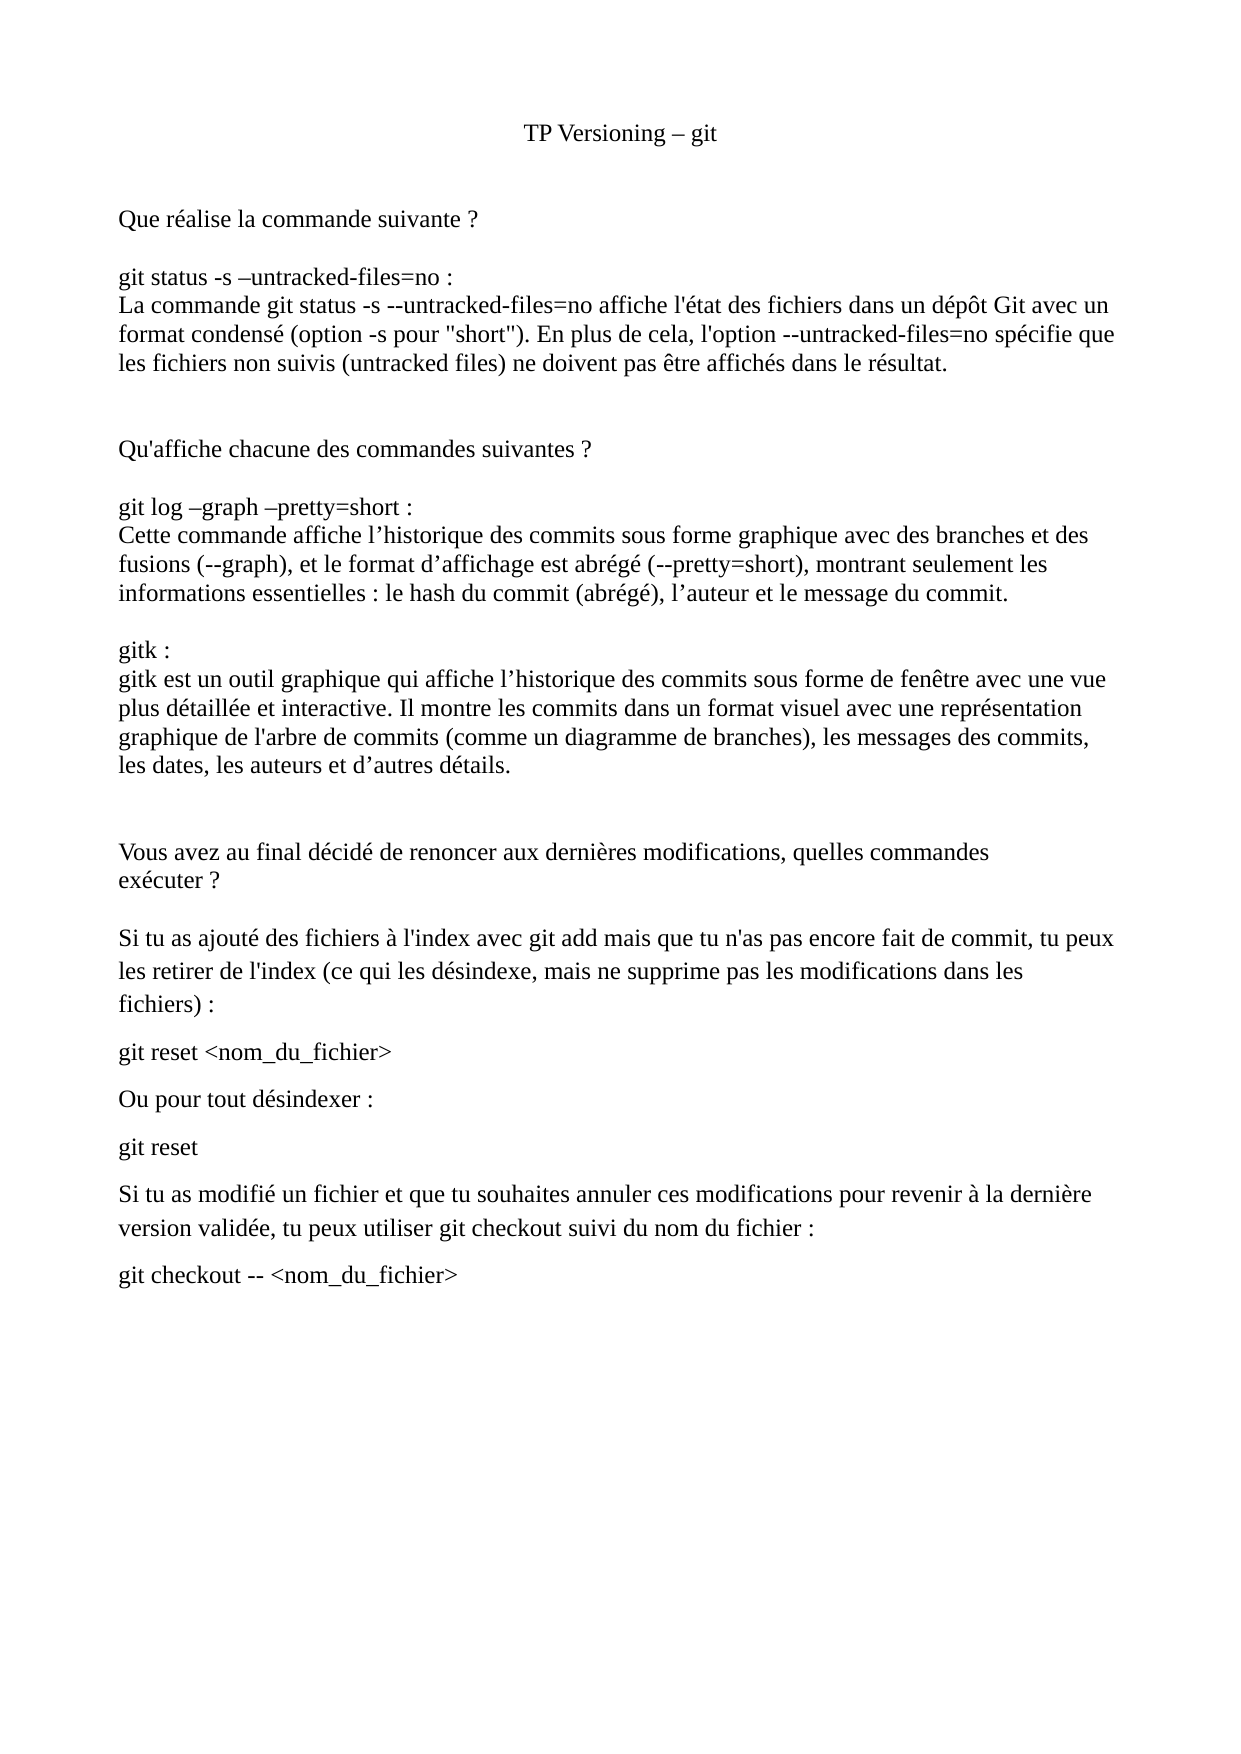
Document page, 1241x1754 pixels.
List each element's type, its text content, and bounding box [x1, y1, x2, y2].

text git reset [118, 1132, 1122, 1161]
text git status -s –untracked-files=no : [118, 262, 1122, 291]
text Qu'affiche chacune des commandes suivantes ? [118, 434, 1122, 463]
text git reset <nom_du_fichier> [118, 1037, 1122, 1066]
text git checkout -- <nom_du_fichier> [118, 1260, 1122, 1289]
text TP Versioning – git [118, 118, 1122, 147]
text Vous avez au final décidé de renoncer aux dernières modifications, quelles commandes [118, 837, 1122, 866]
text gitk est un outil graphique qui affiche l’historique des commits sous forme de fenêtre avec une vue plus détaillée et interactive. Il montre les commits dans un format visuel avec une représentation graphique de l'arbre de commits (comme un diagramme de branches), les messages des commits, les dates, les auteurs et d’autres détails. [118, 664, 1122, 779]
text gitk : [118, 636, 1122, 664]
text Cette commande affiche l’historique des commits sous forme graphique avec des branches et des fusions (--graph), et le format d’affichage est abrégé (--pretty=short), montrant seulement les informations essentielles : le hash du commit (abrégé), l’auteur et le message du commit. [118, 521, 1122, 607]
text Que réalise la commande suivante ? [118, 204, 1122, 233]
text La commande git status -s --untracked-files=no affiche l'état des fichiers dans un dépôt Git avec un format condensé (option -s pour "short"). En plus de cela, l'option --untracked-files=no spécifie que les fichiers non suivis (untracked files) ne doivent pas être affichés dans le résultat. [118, 291, 1122, 377]
text Ou pour tout désindexer : [118, 1084, 1122, 1113]
text Si tu as ajouté des fichiers à l'index avec git add mais que tu n'as pas encore fait de commit, tu peux les retirer de l'index (ce qui les désindexe, mais ne supprime pas les modifications dans les fichiers) : [118, 923, 1122, 1018]
text git log –graph –pretty=short : [118, 492, 1122, 521]
text Si tu as modifié un fichier et que tu souhaites annuler ces modifications pour revenir à la dernière version validée, tu peux utiliser git checkout suivi du nom du fichier : [118, 1179, 1122, 1241]
text exécuter ? [118, 866, 1122, 894]
